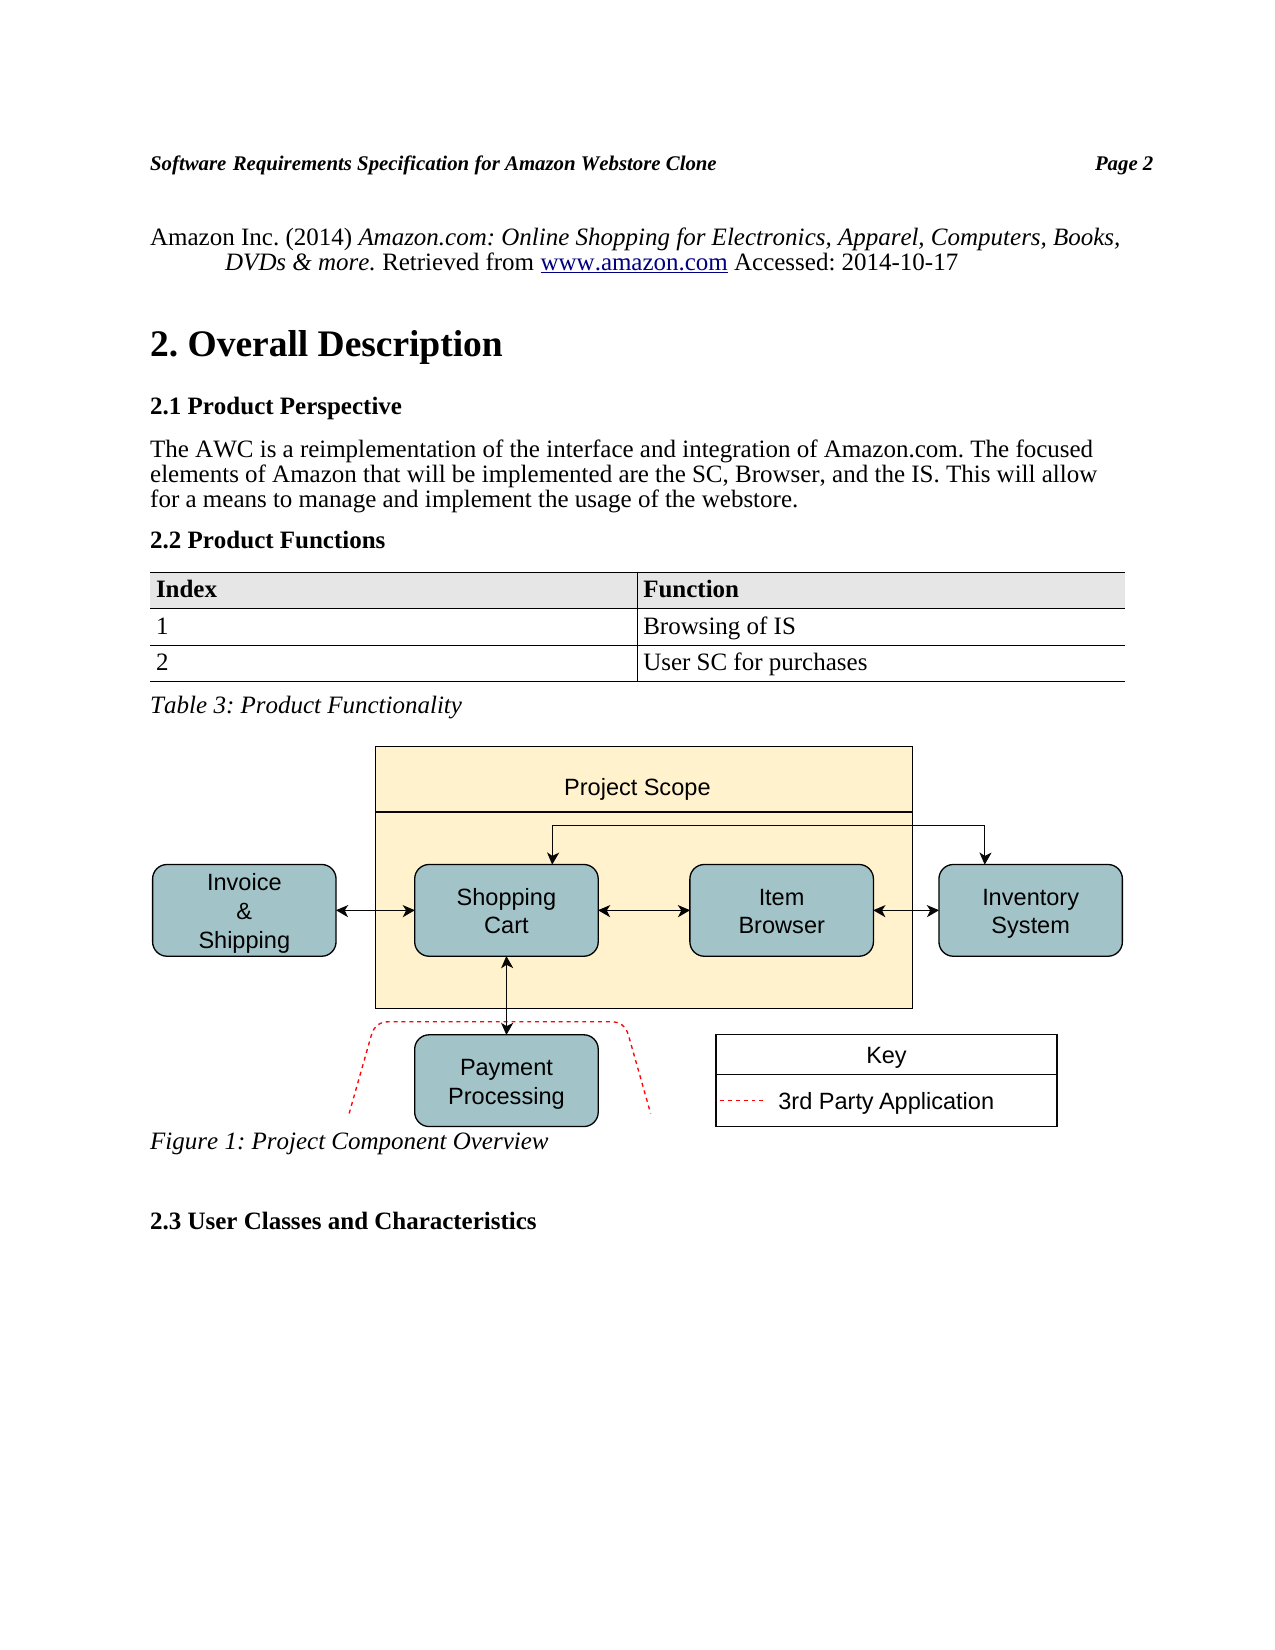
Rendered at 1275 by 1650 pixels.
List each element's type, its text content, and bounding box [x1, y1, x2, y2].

table_header Index [150, 573, 637, 608]
text Amazon Inc. (2014) Amazon.com: Online Shopping for Electronics, Apparel, Computers, Books, DVDs & more. Retrieved from www.amazon.com Accessed: 2014-10-17 [150, 225, 1125, 275]
subtitle Product Functions [150, 525, 1125, 554]
table_header Function [638, 573, 1125, 608]
table_cell User SC for purchases [638, 646, 1125, 681]
table_cell Browsing of IS [638, 609, 1125, 645]
text Figure 1: Project Component Overview [150, 744, 1125, 1154]
table_cell 1 [150, 609, 637, 645]
text Table 3: Product Functionality [150, 694, 1125, 719]
subtitle Product Perspective [150, 391, 1125, 420]
table_cell 2 [150, 646, 637, 681]
subtitle Overall Description [150, 321, 1125, 364]
subtitle User Classes and Characteristics [150, 1206, 1125, 1235]
text The AWC is a reimplementation of the interface and integration of Amazon.com. The focused elements of Amazon that will be implemented are the SC, Browser, and the IS. This will allow for a means to manage and implement the usage of the webstore. [150, 438, 1125, 513]
